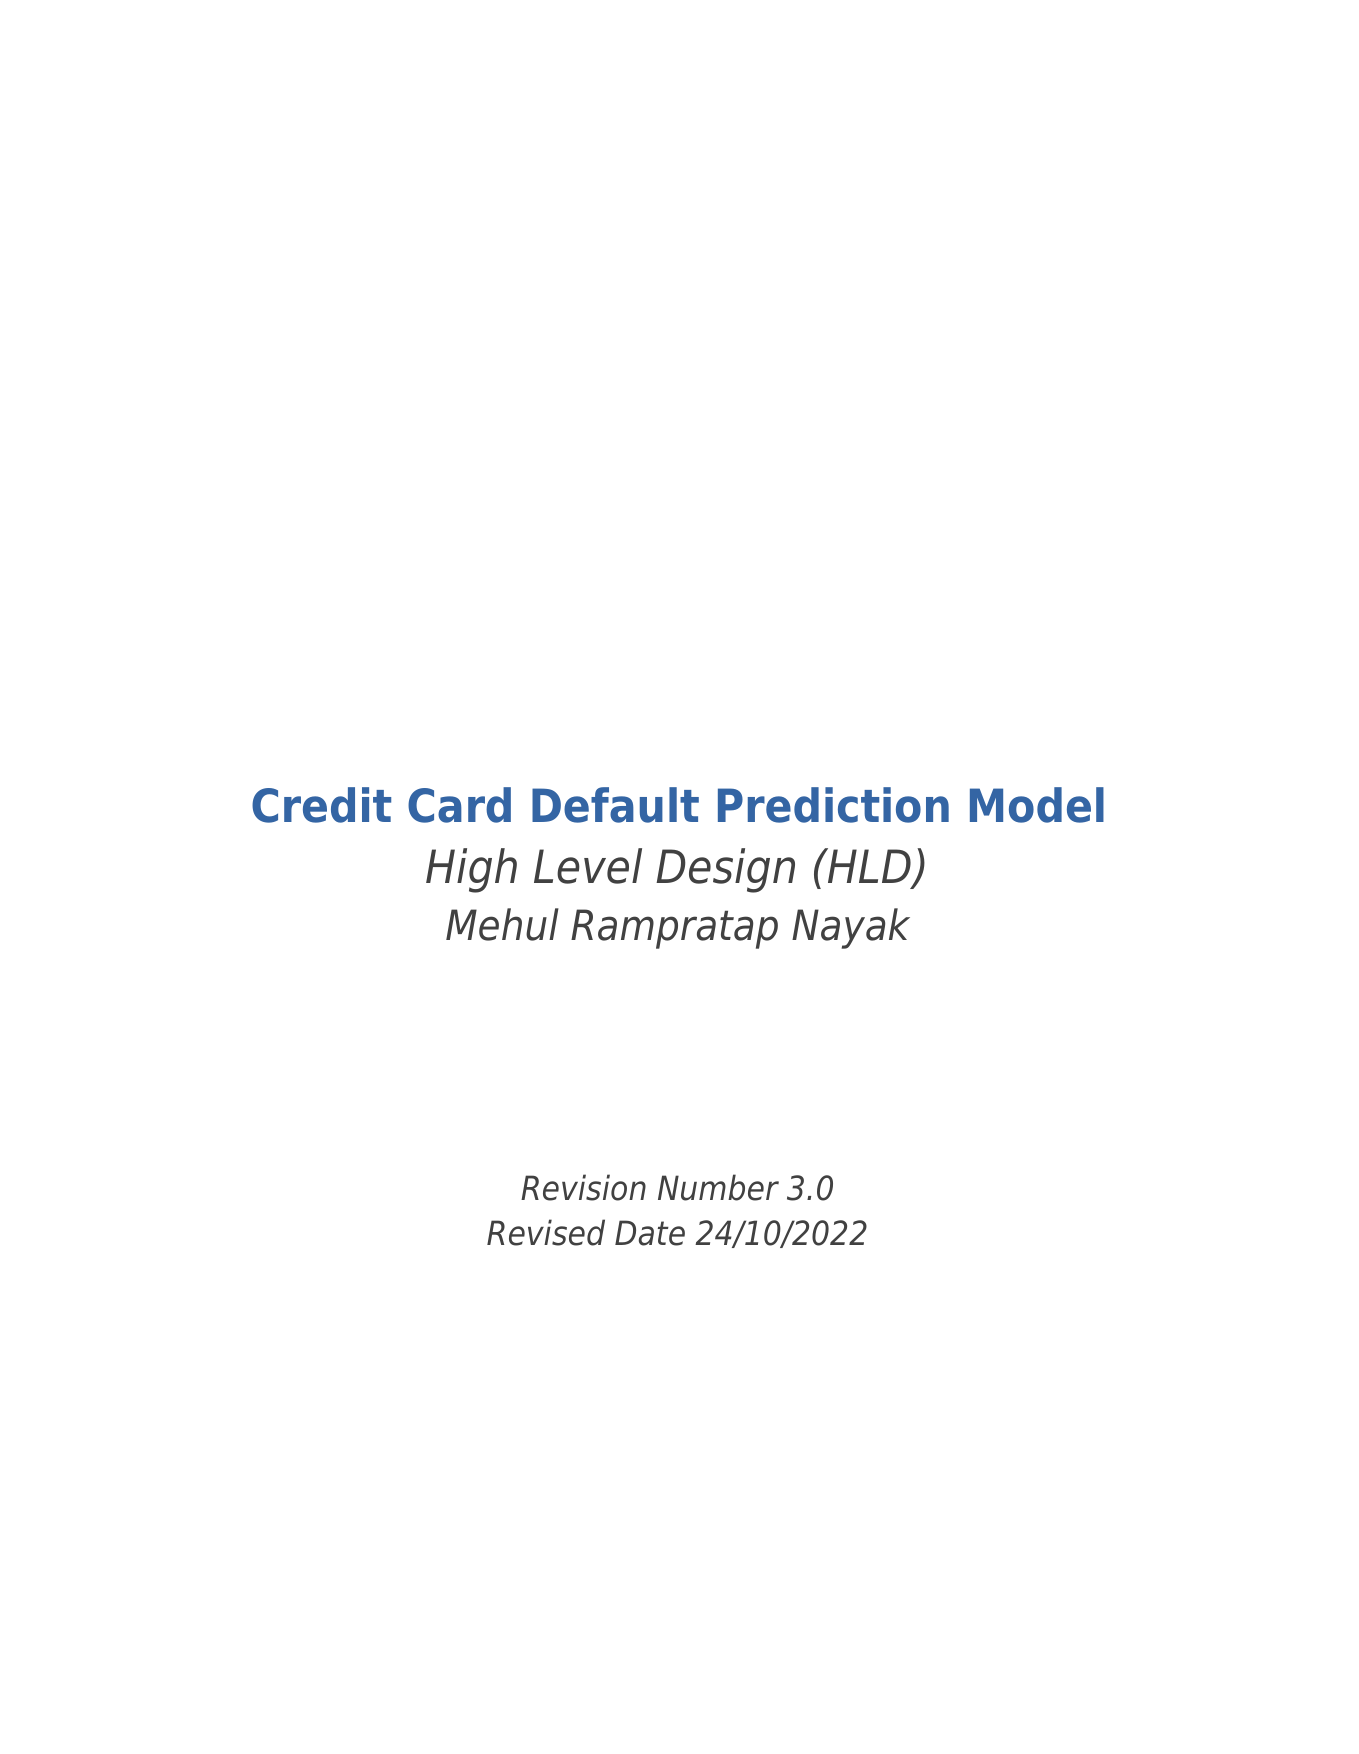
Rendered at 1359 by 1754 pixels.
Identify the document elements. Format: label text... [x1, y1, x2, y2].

text Mehul Rampratap Nayak [177, 902, 1181, 951]
text Credit Card Default Prediction Model [177, 780, 1181, 833]
text Revision Number 3.0 [177, 1170, 1181, 1208]
text High Level Design (HLD) [177, 841, 1181, 894]
text Revised Date 24/10/2022 [177, 1214, 1181, 1253]
